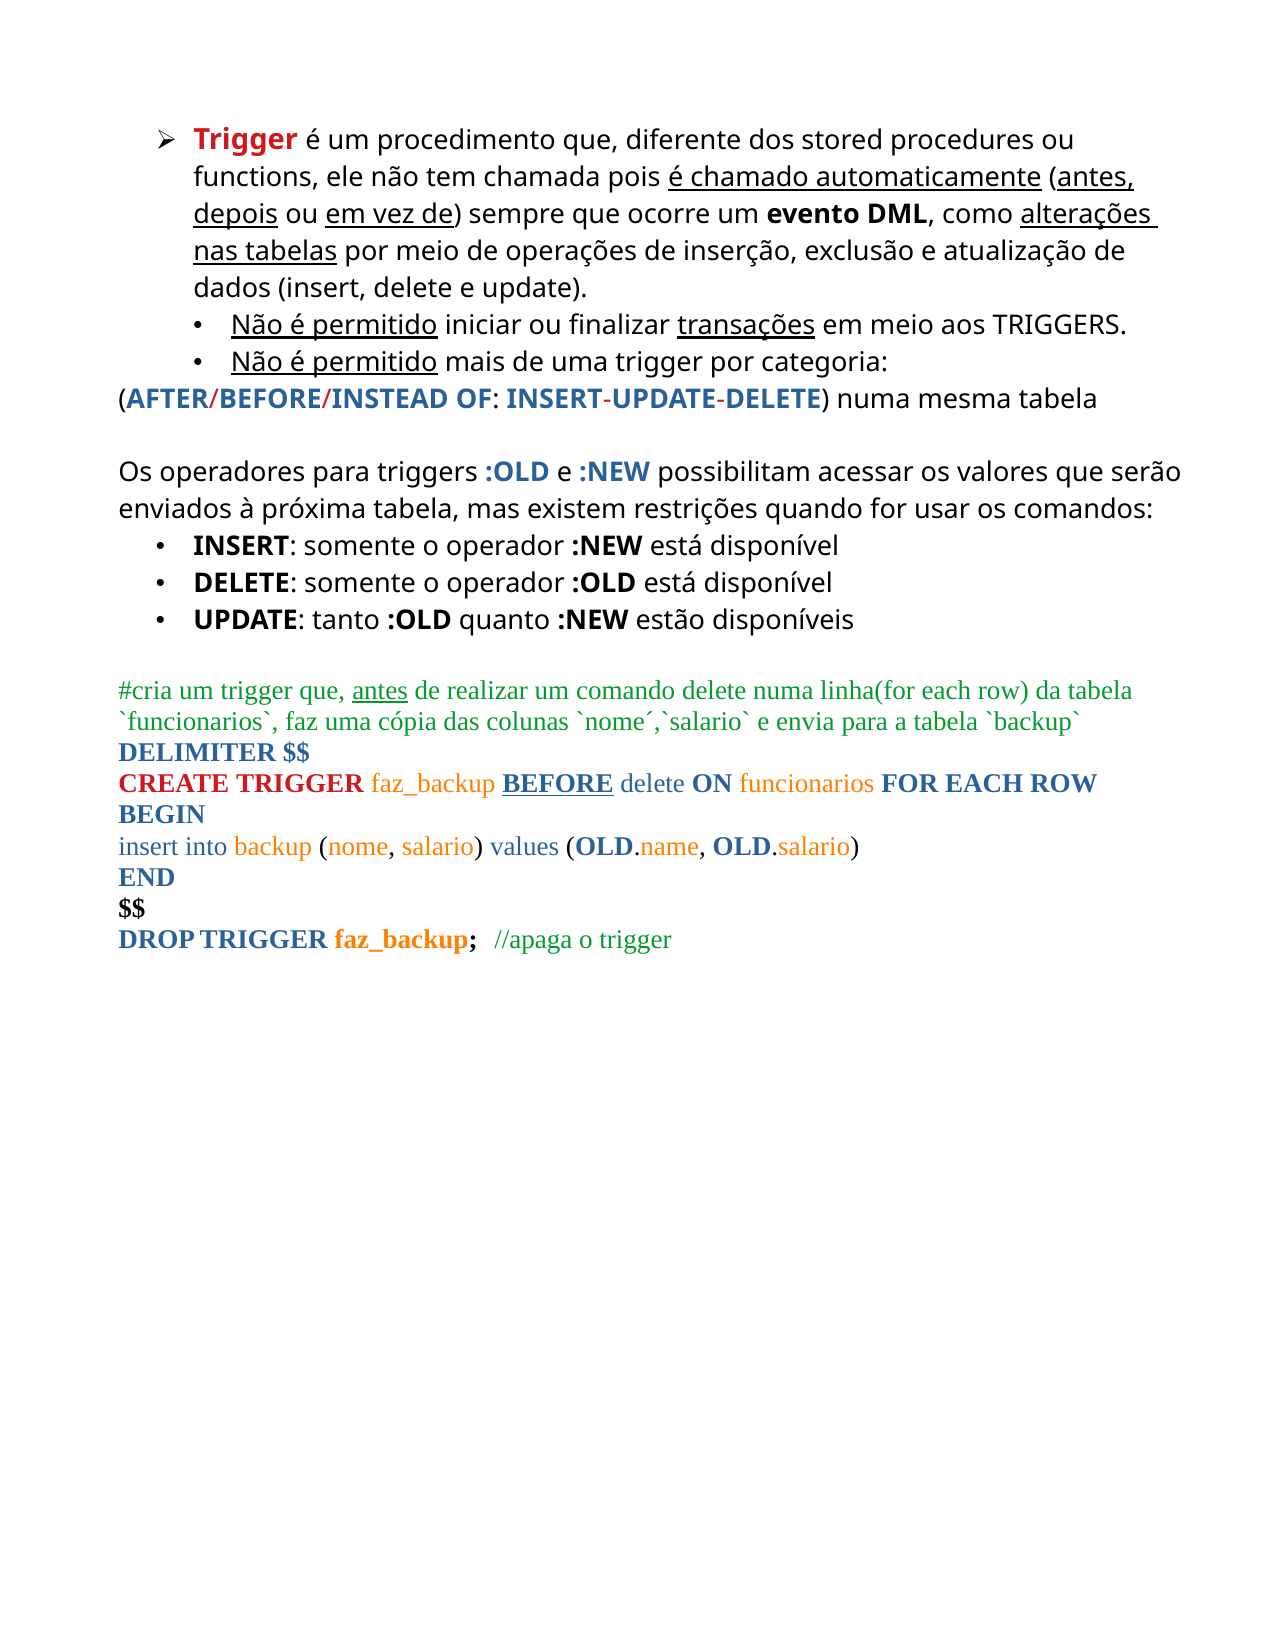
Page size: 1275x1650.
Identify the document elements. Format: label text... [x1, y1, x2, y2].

list INSERT: somente o operador :NEW está disponível [156, 527, 1193, 563]
list Trigger é um procedimento que, diferente dos stored procedures ou functions, ele não tem chamada pois é chamado automaticamente (antes, depois ou em vez de) sempre que ocorre um evento DML, como alterações nas tabelas por meio de operações de inserção, exclusão e atualização de dados (insert, delete e update). [156, 118, 1193, 305]
text DROP TRIGGER faz_backup; //apaga o trigger [118, 923, 1193, 954]
text Os operadores para triggers :OLD e :NEW possibilitam acessar os valores que serão enviados à próxima tabela, mas existem restrições quando for usar os comandos: [118, 453, 1205, 527]
text (AFTER/BEFORE/INSTEAD OF: INSERT-UPDATE-DELETE) numa mesma tabela [118, 379, 1193, 416]
list Não é permitido mais de uma trigger por categoria: [193, 342, 1193, 379]
text END [118, 861, 1193, 892]
list DELETE: somente o operador :OLD está disponível [156, 563, 1193, 600]
list UPDATE: tanto :OLD quanto :NEW estão disponíveis [156, 600, 1193, 637]
text insert into backup (nome, salario) values (OLD.name, OLD.salario) [118, 830, 1193, 861]
text #cria um trigger que, antes de realizar um comando delete numa linha(for each row) da tabela `funcionarios`, faz uma cópia das colunas `nome´,`salario` e envia para a tabela `backup` [118, 674, 1193, 736]
text CREATE TRIGGER faz_backup BEFORE delete ON funcionarios FOR EACH ROW [118, 767, 1193, 799]
text BEGIN [118, 799, 1193, 830]
list Não é permitido iniciar ou finalizar transações em meio aos TRIGGERS. [193, 305, 1193, 342]
text DELIMITER $$ [118, 736, 1193, 767]
text $$ [118, 892, 1193, 923]
